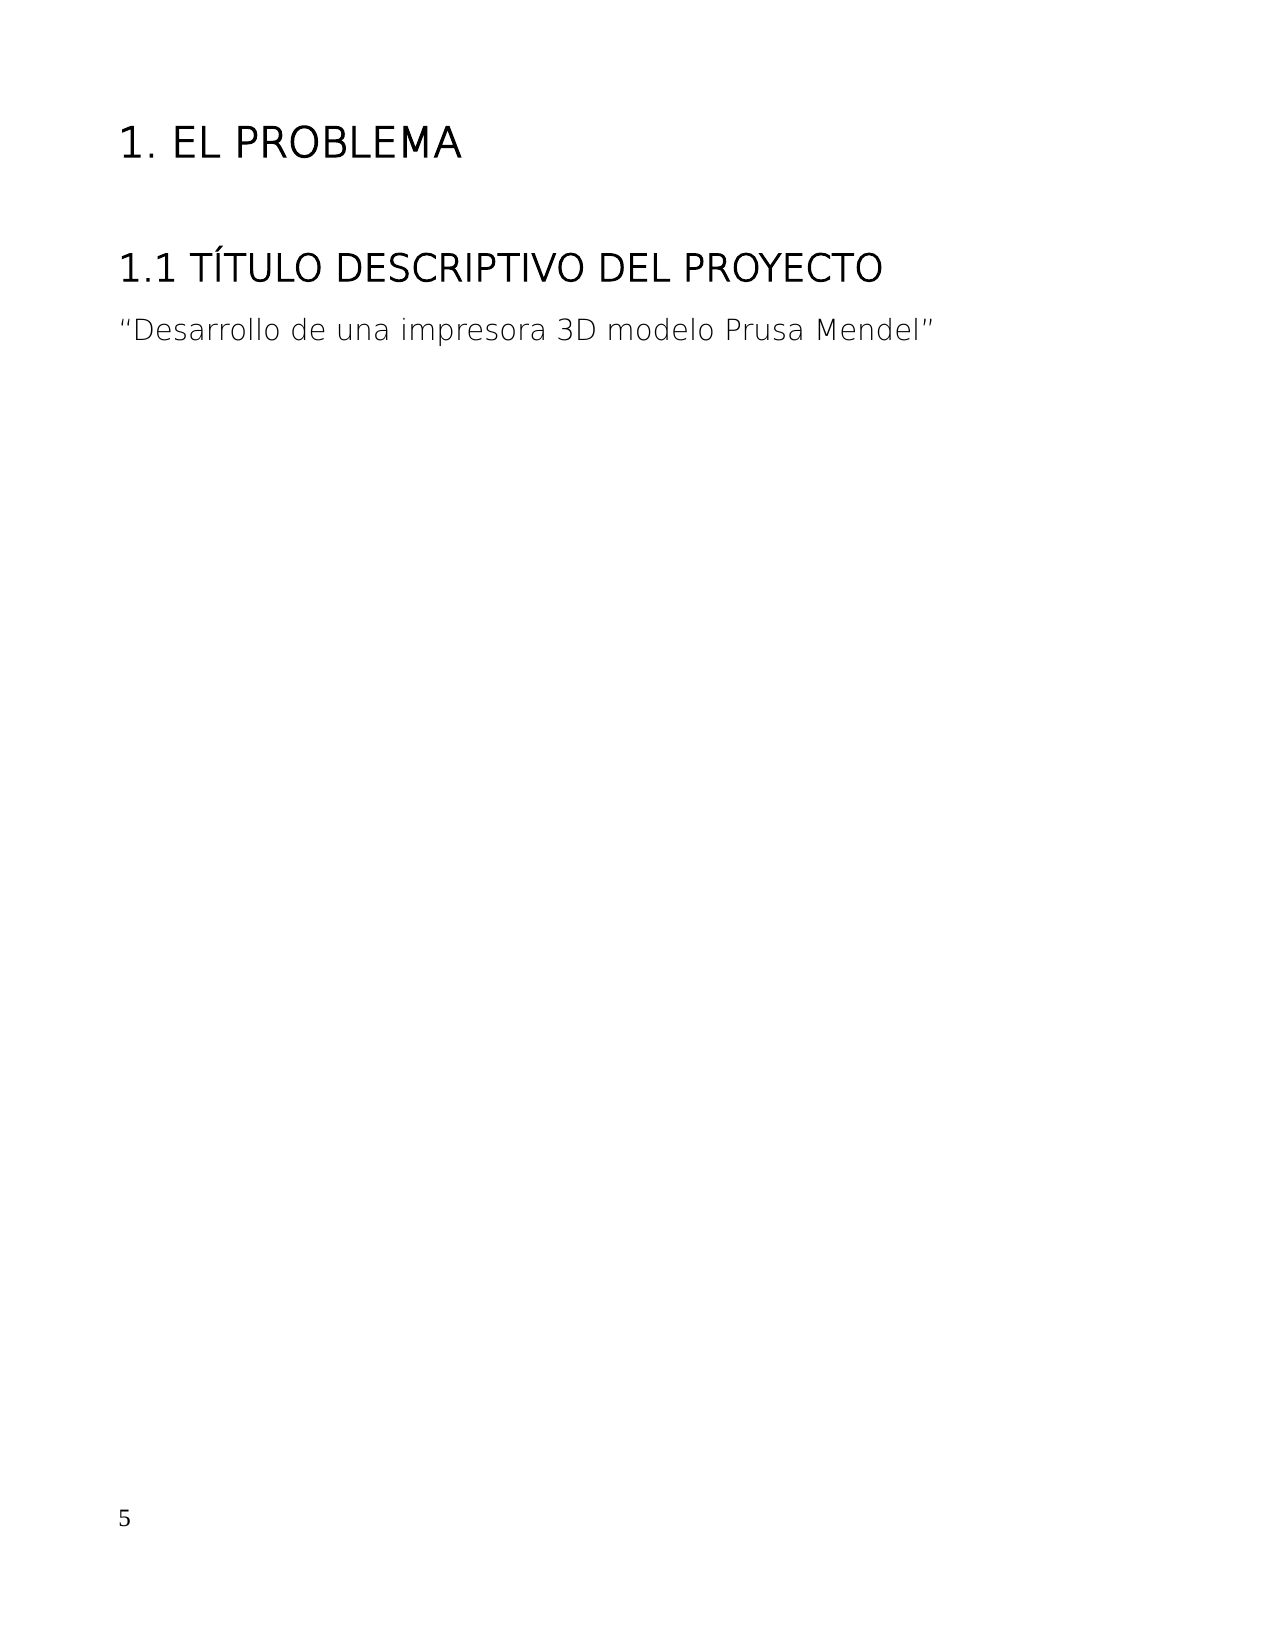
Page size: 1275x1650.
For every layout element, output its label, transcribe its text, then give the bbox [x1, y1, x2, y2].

text 1. EL PROBLEMA [118, 118, 1157, 167]
text 1.1 TÍTULO DESCRIPTIVO DEL PROYECTO [118, 246, 1157, 290]
text “Desarrollo de una impresora 3D modelo Prusa Mendel” [118, 313, 1157, 347]
